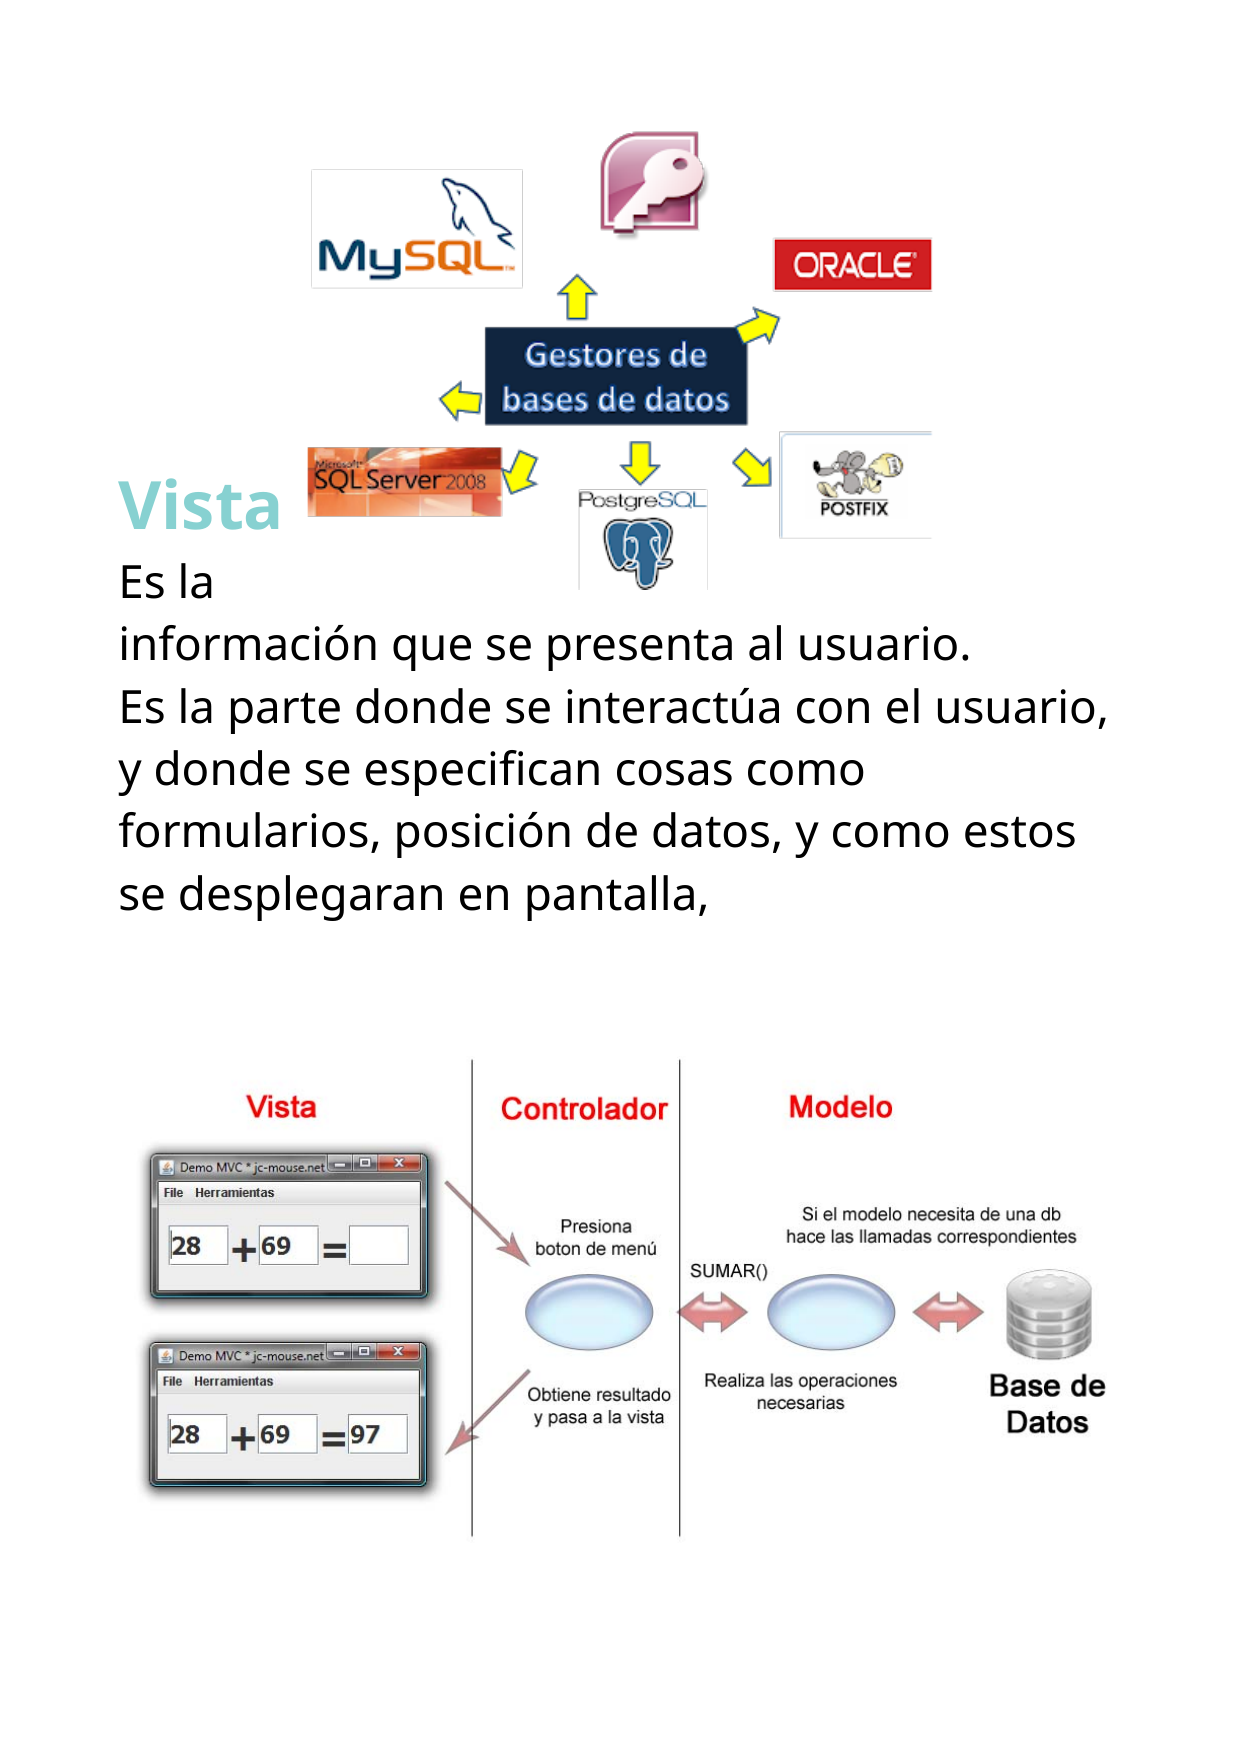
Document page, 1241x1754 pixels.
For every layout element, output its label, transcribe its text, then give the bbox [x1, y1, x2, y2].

picture [307, 118, 933, 590]
text Es la información que se presenta al usuario. [118, 549, 1122, 674]
text [933, 458, 1122, 549]
picture [118, 1048, 1123, 1557]
text Vista [118, 458, 307, 549]
text Es la parte donde se interactúa con el usuario, y donde se especifican cosas como formularios, posición de datos, y como estos se desplegaran en pantalla, [118, 674, 1122, 924]
